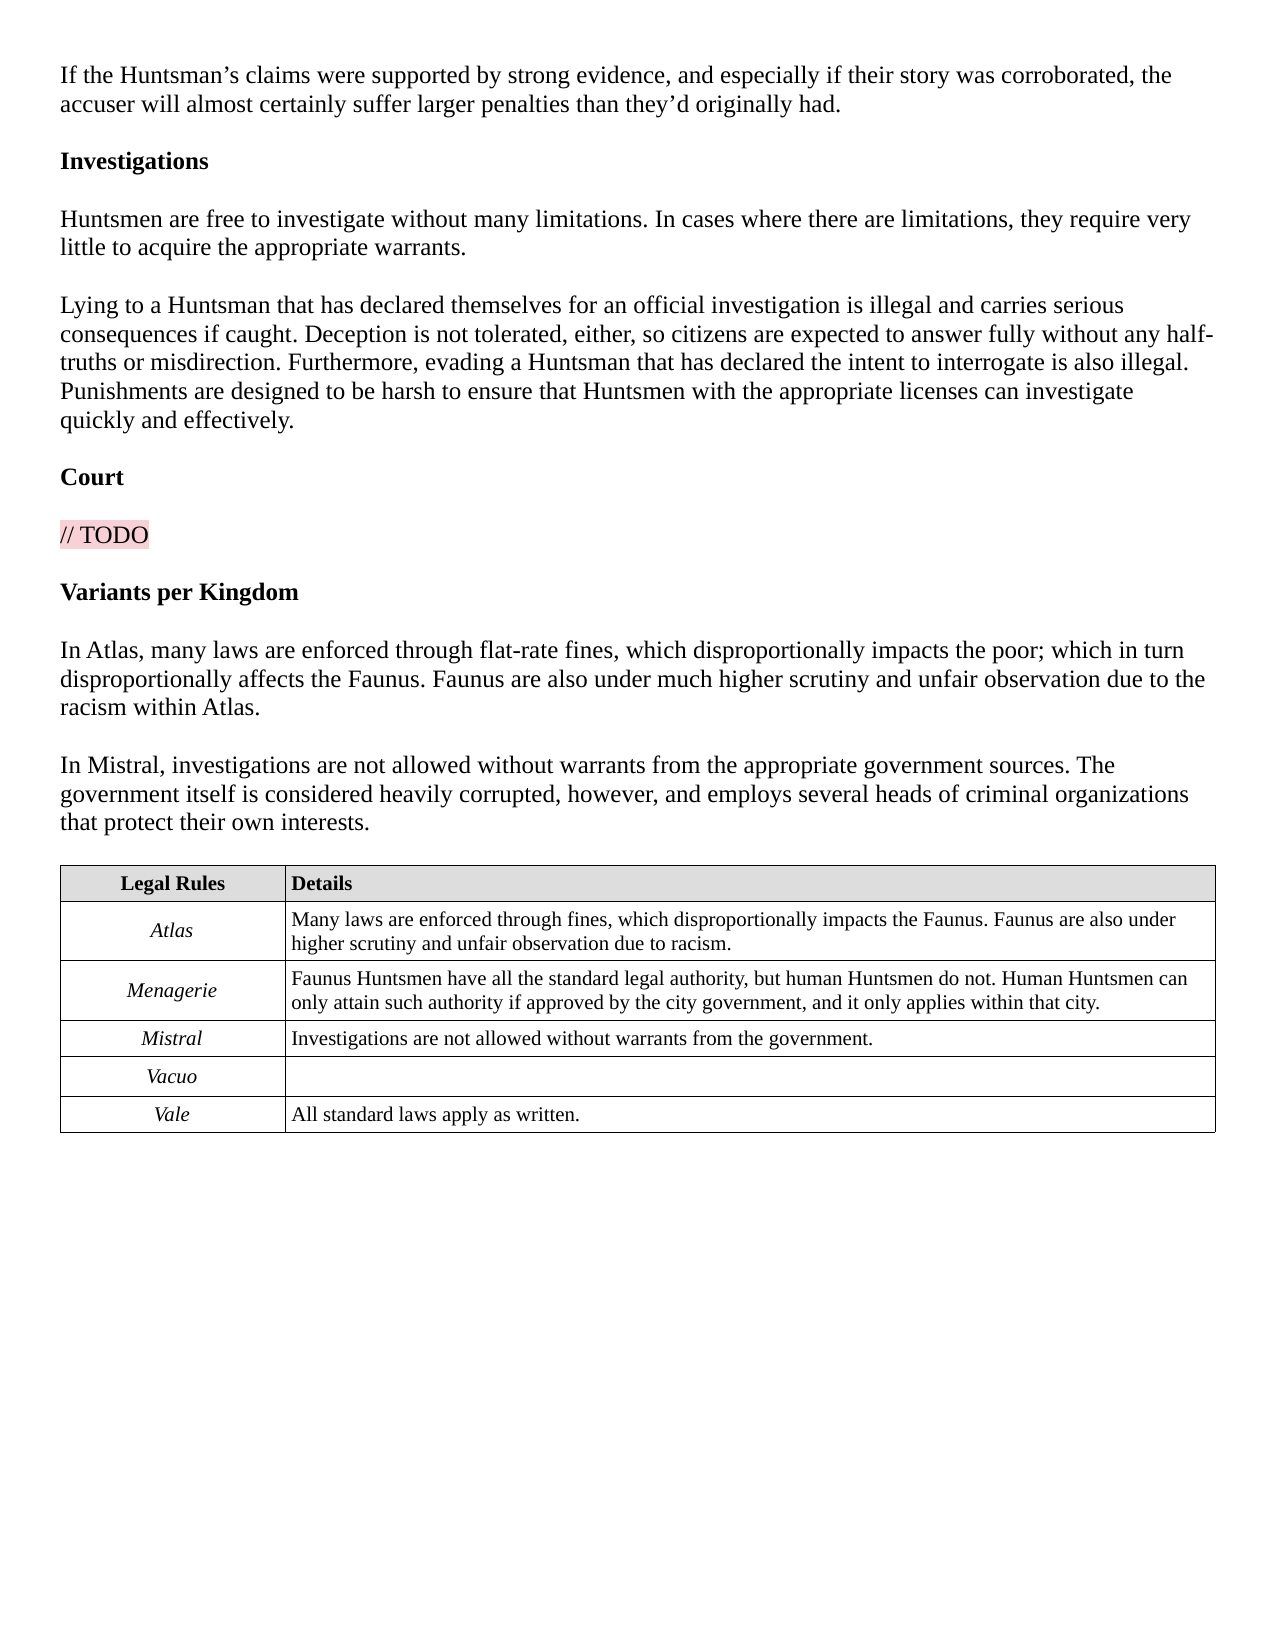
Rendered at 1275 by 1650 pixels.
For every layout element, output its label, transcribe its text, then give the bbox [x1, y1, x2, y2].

table_cell All standard laws apply as written. [286, 1097, 1215, 1132]
table_header Details [286, 866, 1215, 901]
table_cell Faunus Huntsmen have all the standard legal authority, but human Huntsmen do not. Human Huntsmen can only attain such authority if approved by the city government, and it only applies within that city. [286, 961, 1215, 1020]
table_header Legal Rules [61, 866, 285, 901]
table_cell Mistral [61, 1021, 285, 1056]
table_cell Vacuo [61, 1057, 285, 1096]
subtitle Investigations [60, 146, 1215, 175]
text In Mistral, investigations are not allowed without warrants from the appropriate government sources. The government itself is considered heavily corrupted, however, and employs several heads of criminal organizations that protect their own interests. [60, 750, 1215, 836]
text Huntsmen are free to investigate without many limitations. In cases where there are limitations, they require very little to acquire the appropriate warrants. [60, 204, 1215, 261]
table_cell Atlas [61, 902, 285, 960]
text Lying to a Huntsman that has declared themselves for an official investigation is illegal and carries serious consequences if caught. Deception is not tolerated, either, so citizens are expected to answer fully without any half-truths or misdirection. Furthermore, evading a Huntsman that has declared the intent to interrogate is also illegal. Punishments are designed to be harsh to ensure that Huntsmen with the appropriate licenses can investigate quickly and effectively. [60, 290, 1215, 434]
table_cell Investigations are not allowed without warrants from the government. [286, 1021, 1215, 1056]
table_cell [286, 1057, 1215, 1096]
text In Atlas, many laws are enforced through flat-rate fines, which disproportionally impacts the poor; which in turn disproportionally affects the Faunus. Faunus are also under much higher scrutiny and unfair observation due to the racism within Atlas. [60, 635, 1215, 721]
table_cell Vale [61, 1097, 285, 1132]
text // TODO [60, 520, 1215, 549]
text If the Huntsman’s claims were supported by strong evidence, and especially if their story was corroborated, the accuser will almost certainly suffer larger penalties than they’d originally had. [60, 60, 1215, 117]
subtitle Court [60, 462, 1215, 491]
subtitle Variants per Kingdom [60, 577, 1215, 606]
table_cell Many laws are enforced through fines, which disproportionally impacts the Faunus. Faunus are also under higher scrutiny and unfair observation due to racism. [286, 902, 1215, 960]
table_cell Menagerie [61, 961, 285, 1020]
